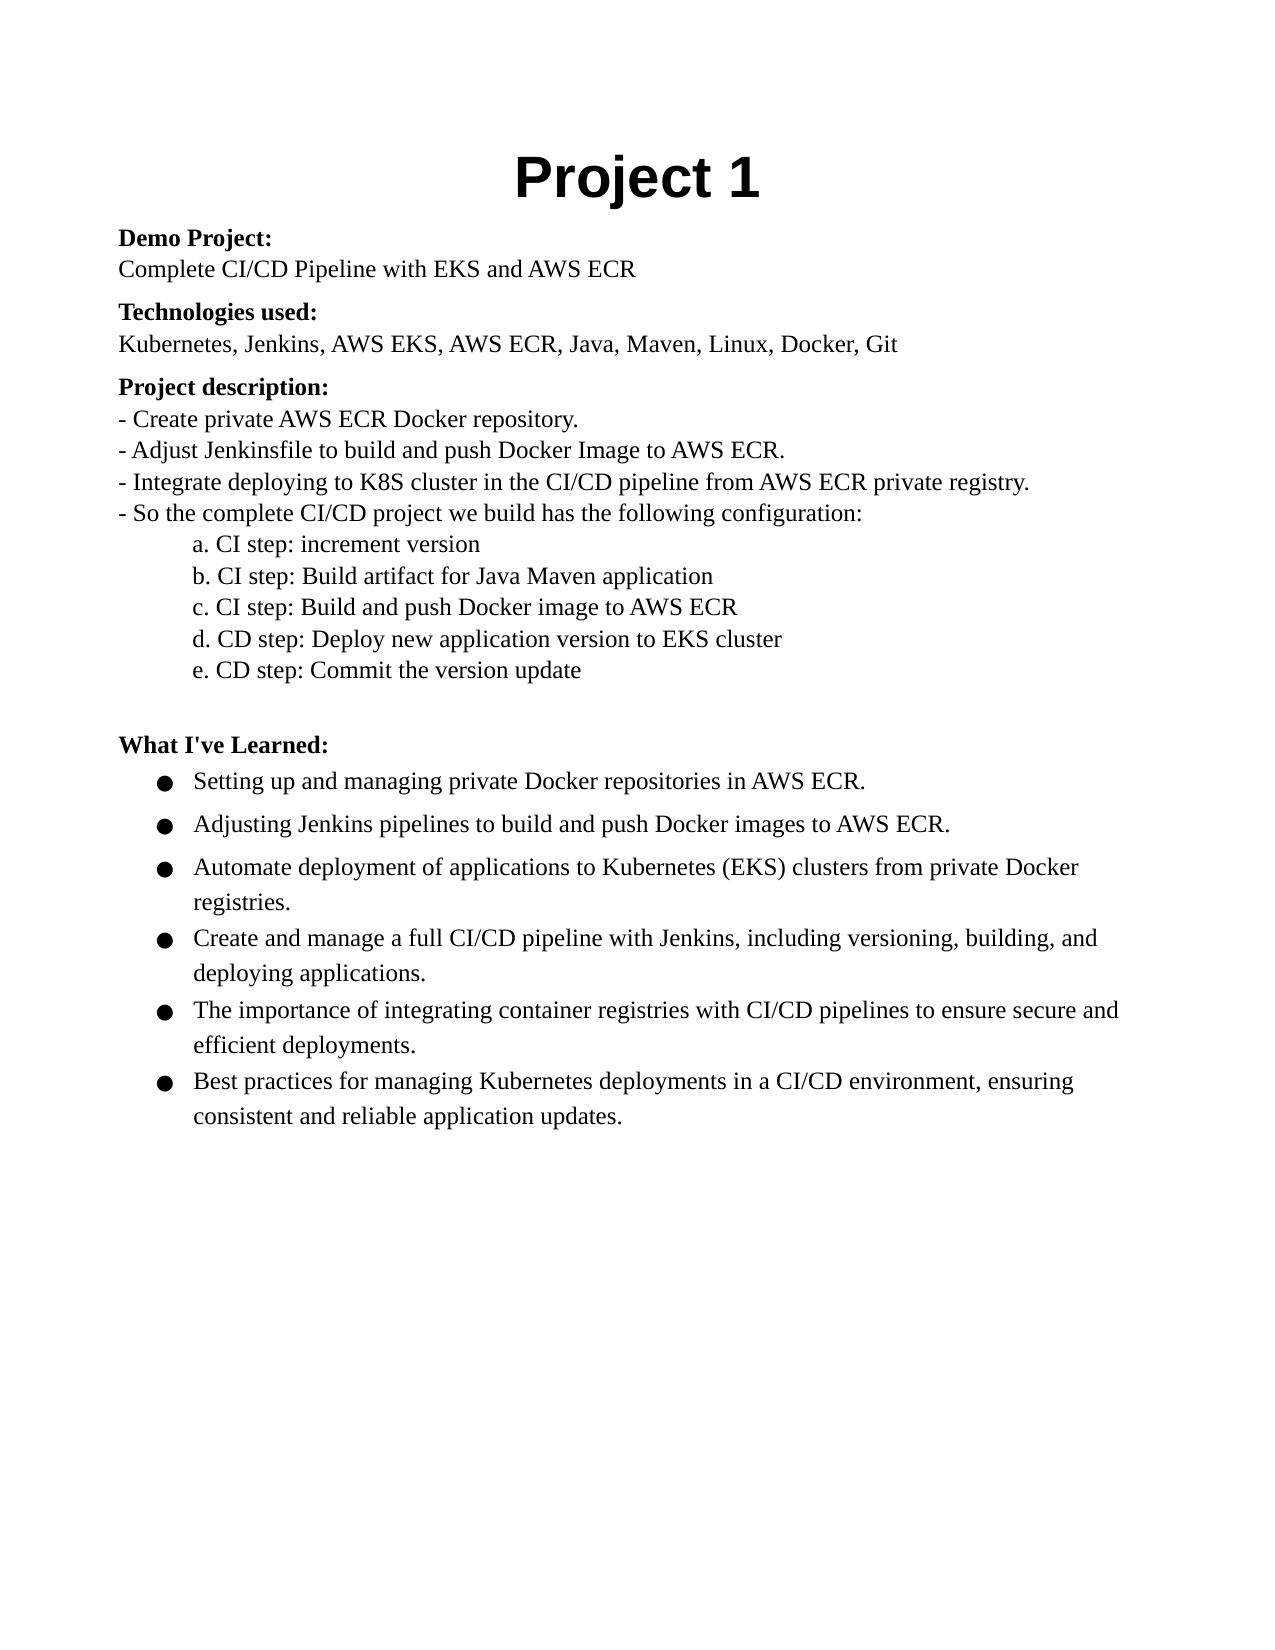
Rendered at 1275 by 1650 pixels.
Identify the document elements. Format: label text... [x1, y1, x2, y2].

text - Adjust Jenkinsfile to build and push Docker Image to AWS ECR. [118, 435, 1157, 464]
text Demo Project: [118, 223, 1157, 251]
list The importance of integrating container registries with CI/CD pipelines to ensure secure and efficient deployments. [156, 987, 1157, 1059]
list Best practices for managing Kubernetes deployments in a CI/CD environment, ensuring consistent and reliable application updates. [156, 1059, 1157, 1130]
text b. CI step: Build artifact for Java Maven application [192, 561, 1157, 590]
text What I've Learned: [118, 730, 1157, 759]
text Technologies used: [118, 297, 1157, 326]
list Adjusting Jenkins pipelines to build and push Docker images to AWS ECR. [156, 802, 1157, 844]
text - So the complete CI/CD project we build has the following configuration: [118, 498, 1157, 527]
text Kubernetes, Jenkins, AWS EKS, AWS ECR, Java, Maven, Linux, Docker, Git [118, 329, 1157, 358]
text c. CI step: Build and push Docker image to AWS ECR [192, 592, 1157, 621]
text - Create private AWS ECR Docker repository. [118, 404, 1157, 432]
text d. CD step: Deploy new application version to EKS cluster [192, 624, 1157, 653]
text - Integrate deploying to K8S cluster in the CI/CD pipeline from AWS ECR private registry. [118, 467, 1157, 495]
text a. CI step: increment version [192, 529, 1157, 558]
text Project description: [118, 372, 1157, 401]
title Project 1 [118, 143, 1157, 210]
list Create and manage a full CI/CD pipeline with Jenkins, including versioning, building, and deploying applications. [156, 916, 1157, 987]
text Complete CI/CD Pipeline with EKS and AWS ECR [118, 254, 1157, 283]
list Automate deployment of applications to Kubernetes (EKS) clusters from private Docker registries. [156, 844, 1157, 916]
list Setting up and managing private Docker repositories in AWS ECR. [156, 759, 1157, 802]
text e. CD step: Commit the version update [192, 655, 1157, 684]
